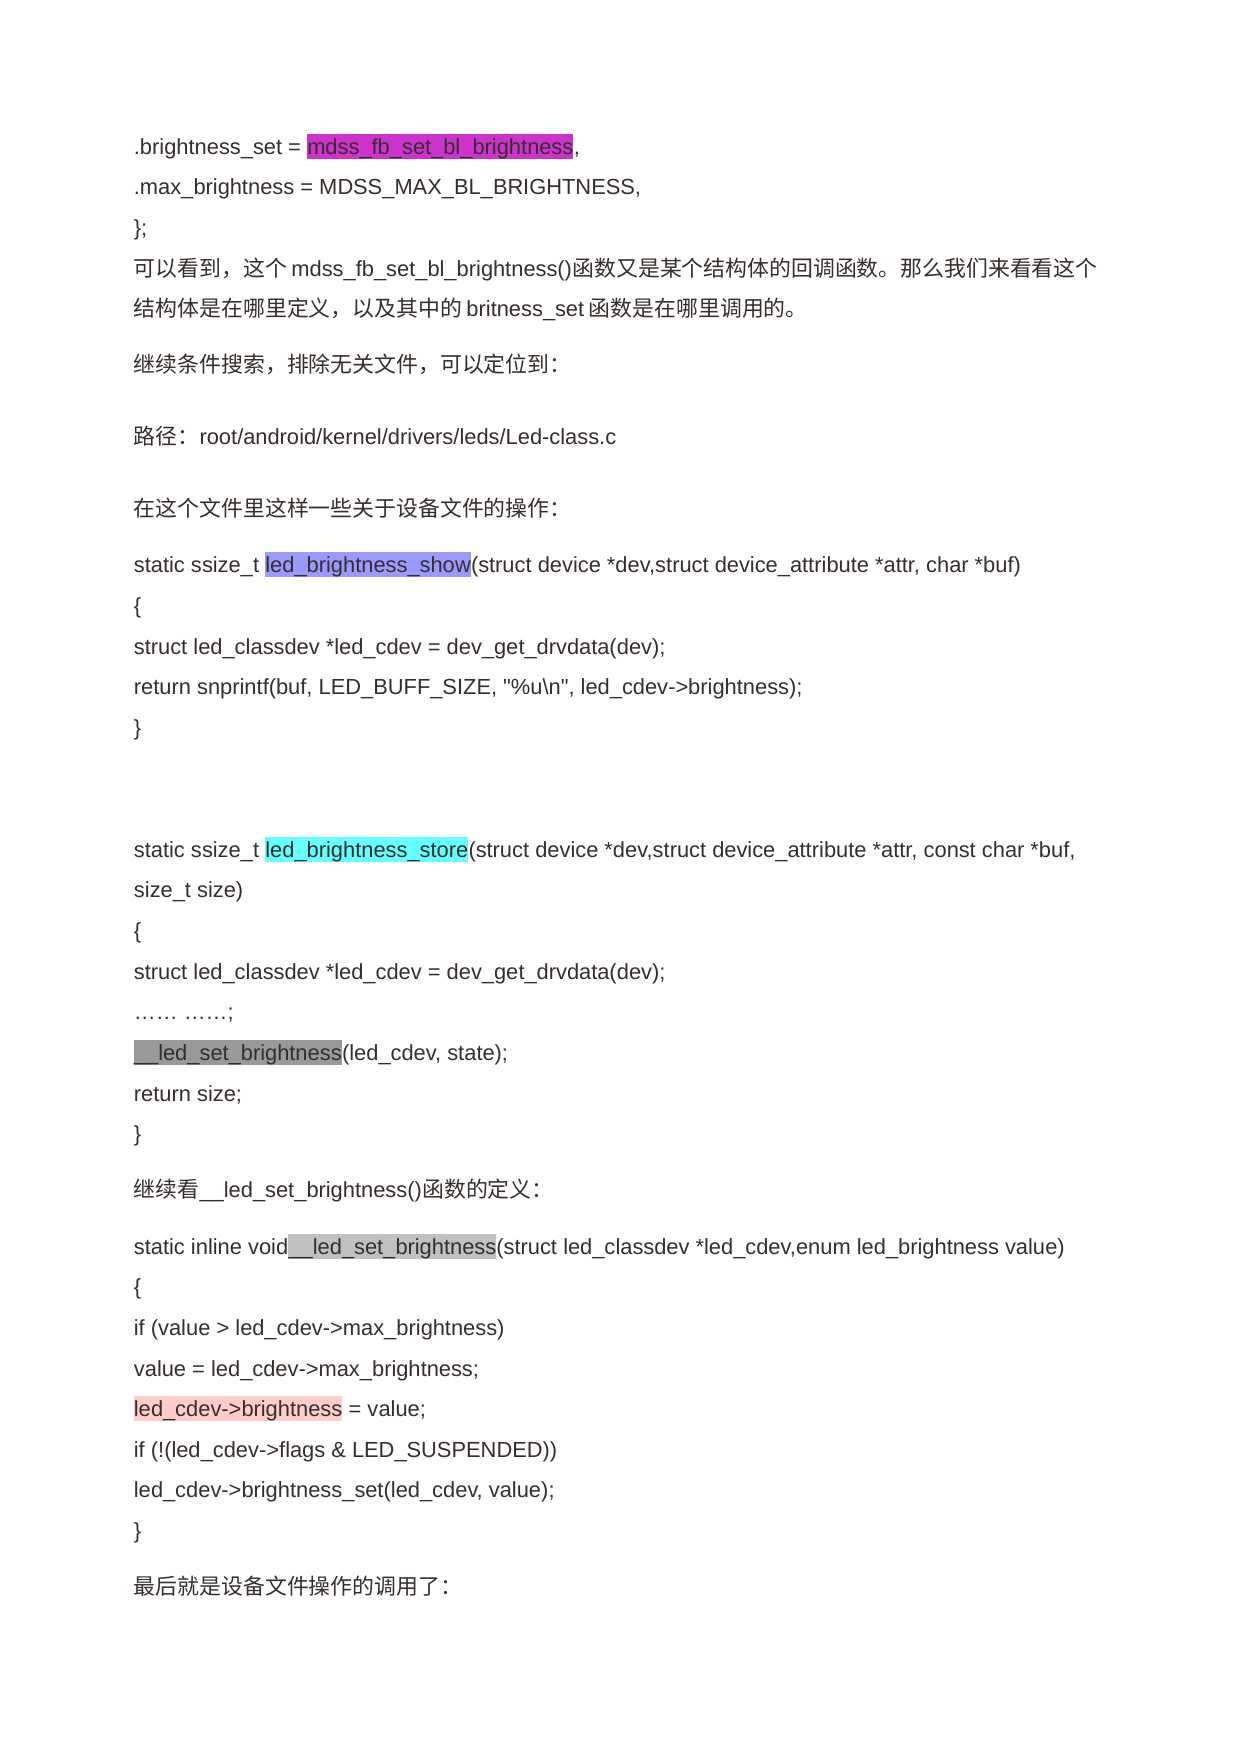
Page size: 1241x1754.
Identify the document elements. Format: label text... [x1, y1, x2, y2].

text 路径：root/android/kernel/drivers/leds/Led-class.c [134, 409, 1106, 449]
text 可以看到，这个mdss_fb_set_bl_brightness()函数又是某个结构体的回调函数。那么我们来看看这个结构体是在哪里定义，以及其中的britness_set函数是在哪里调用的。 [134, 240, 1106, 321]
text .brightness_set = mdss_fb_set_bl_brightness, .max_brightness = MDSS_MAX_BL_BRIGHTNESS, }; [134, 118, 1106, 240]
text 继续看__led_set_brightness()函数的定义： [134, 1162, 1106, 1202]
text static ssize_t led_brightness_show(struct device *dev,struct device_attribute *attr, char *buf) { struct led_classdev *led_cdev = dev_get_drvdata(dev); return snprintf(buf, LED_BUFF_SIZE, "%u\n", led_cdev->brightness); } static ssize_t led_brightness_store(struct device *dev,struct device_attribute *attr, const char *buf, size_t size) { struct led_classdev *led_cdev = dev_get_drvdata(dev); …… ……; __led_set_brightness(led_cdev, state); return size; } [134, 537, 1106, 1146]
text static inline void__led_set_brightness(struct led_classdev *led_cdev,enum led_brightness value) { if (value > led_cdev->max_brightness) value = led_cdev->max_brightness; led_cdev->brightness = value; if (!(led_cdev->flags & LED_SUSPENDED)) led_cdev->brightness_set(led_cdev, value); } [134, 1218, 1106, 1543]
text 最后就是设备文件操作的调用了： [134, 1559, 1106, 1599]
text 在这个文件里这样一些关于设备文件的操作： [134, 481, 1106, 521]
text 继续条件搜索，排除无关文件，可以定位到： [134, 337, 1106, 377]
